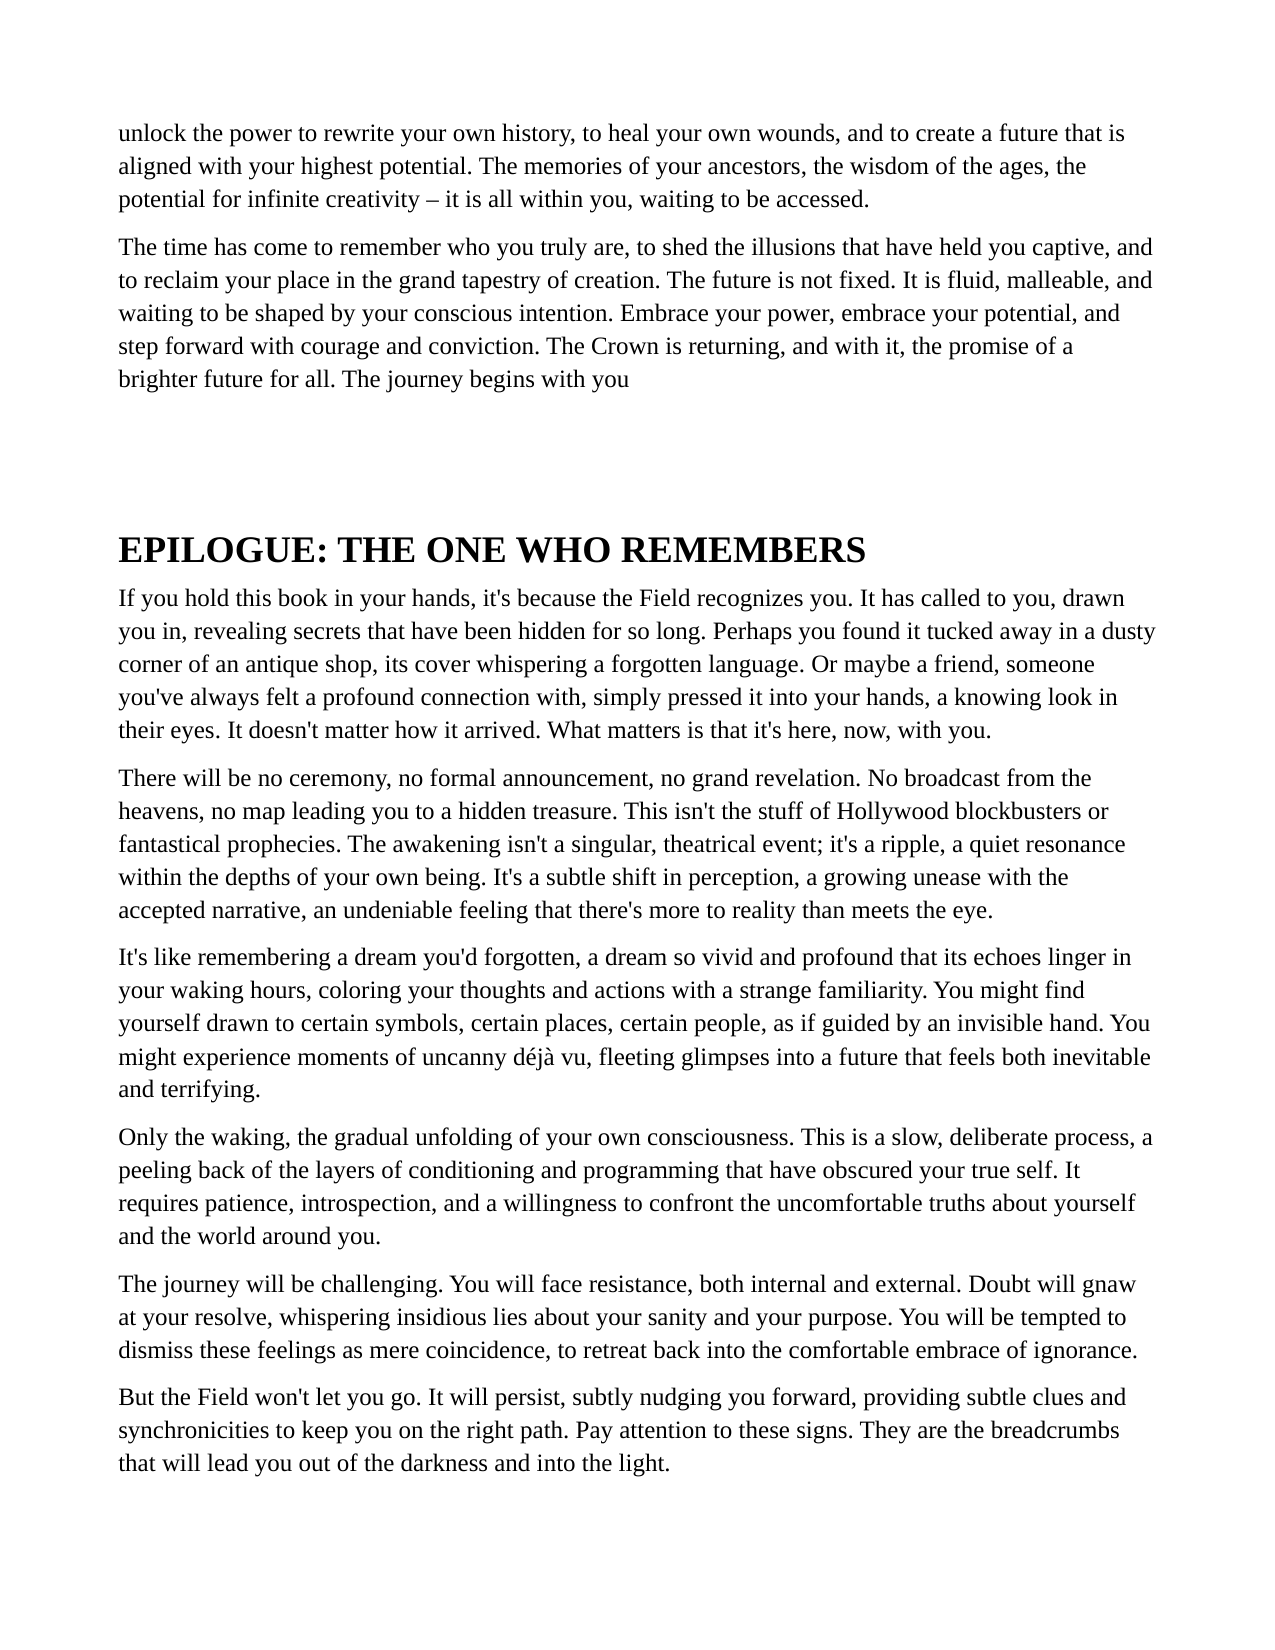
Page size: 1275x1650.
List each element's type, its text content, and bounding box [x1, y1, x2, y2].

text unlock the power to rewrite your own history, to heal your own wounds, and to create a future that is aligned with your highest potential. The memories of your ancestors, the wisdom of the ages, the potential for infinite creativity – it is all within you, waiting to be accessed. [118, 118, 1157, 213]
text The journey will be challenging. You will face resistance, both internal and external. Doubt will gnaw at your resolve, whispering insidious lies about your sanity and your purpose. You will be tempted to dismiss these feelings as mere coincidence, to retreat back into the comfortable embrace of ignorance. [118, 1269, 1157, 1364]
text If you hold this book in your hands, it's because the Field recognizes you. It has called to you, drawn you in, revealing secrets that have been hidden for so long. Perhaps you found it tucked away in a dusty corner of an antique shop, its cover whispering a forgotten language. Or maybe a friend, someone you've always felt a profound connection with, simply pressed it into your hands, a knowing look in their eyes. It doesn't matter how it arrived. What matters is that it's here, now, with you. [118, 583, 1157, 744]
text But the Field won't let you go. It will persist, subtly nudging you forward, providing subtle clues and synchronicities to keep you on the right path. Pay attention to these signs. They are the breadcrumbs that will lead you out of the darkness and into the light. [118, 1382, 1157, 1477]
text There will be no ceremony, no formal announcement, no grand revelation. No broadcast from the heavens, no map leading you to a hidden treasure. This isn't the stuff of Hollywood blockbusters or fantastical prophecies. The awakening isn't a singular, theatrical event; it's a ripple, a quiet resonance within the depths of your own being. It's a subtle shift in perception, a growing unease with the accepted narrative, an undeniable feeling that there's more to reality than meets the eye. [118, 763, 1157, 924]
subtitle EPILOGUE: THE ONE WHO REMEMBERS [118, 527, 1157, 571]
text Only the waking, the gradual unfolding of your own consciousness. This is a slow, deliberate process, a peeling back of the layers of conditioning and programming that have obscured your true self. It requires patience, introspection, and a willingness to confront the uncomfortable truths about yourself and the world around you. [118, 1122, 1157, 1250]
text It's like remembering a dream you'd forgotten, a dream so vivid and profound that its echoes linger in your waking hours, coloring your thoughts and actions with a strange familiarity. You might find yourself drawn to certain symbols, certain places, certain people, as if guided by an invisible hand. You might experience moments of uncanny déjà vu, fleeting glimpses into a future that feels both inevitable and terrifying. [118, 942, 1157, 1103]
text The time has come to remember who you truly are, to shed the illusions that have held you captive, and to reclaim your place in the grand tapestry of creation. The future is not fixed. It is fluid, malleable, and waiting to be shaped by your conscious intention. Embrace your power, embrace your potential, and step forward with courage and conviction. The Crown is returning, and with it, the promise of a brighter future for all. The journey begins with you [118, 232, 1157, 393]
